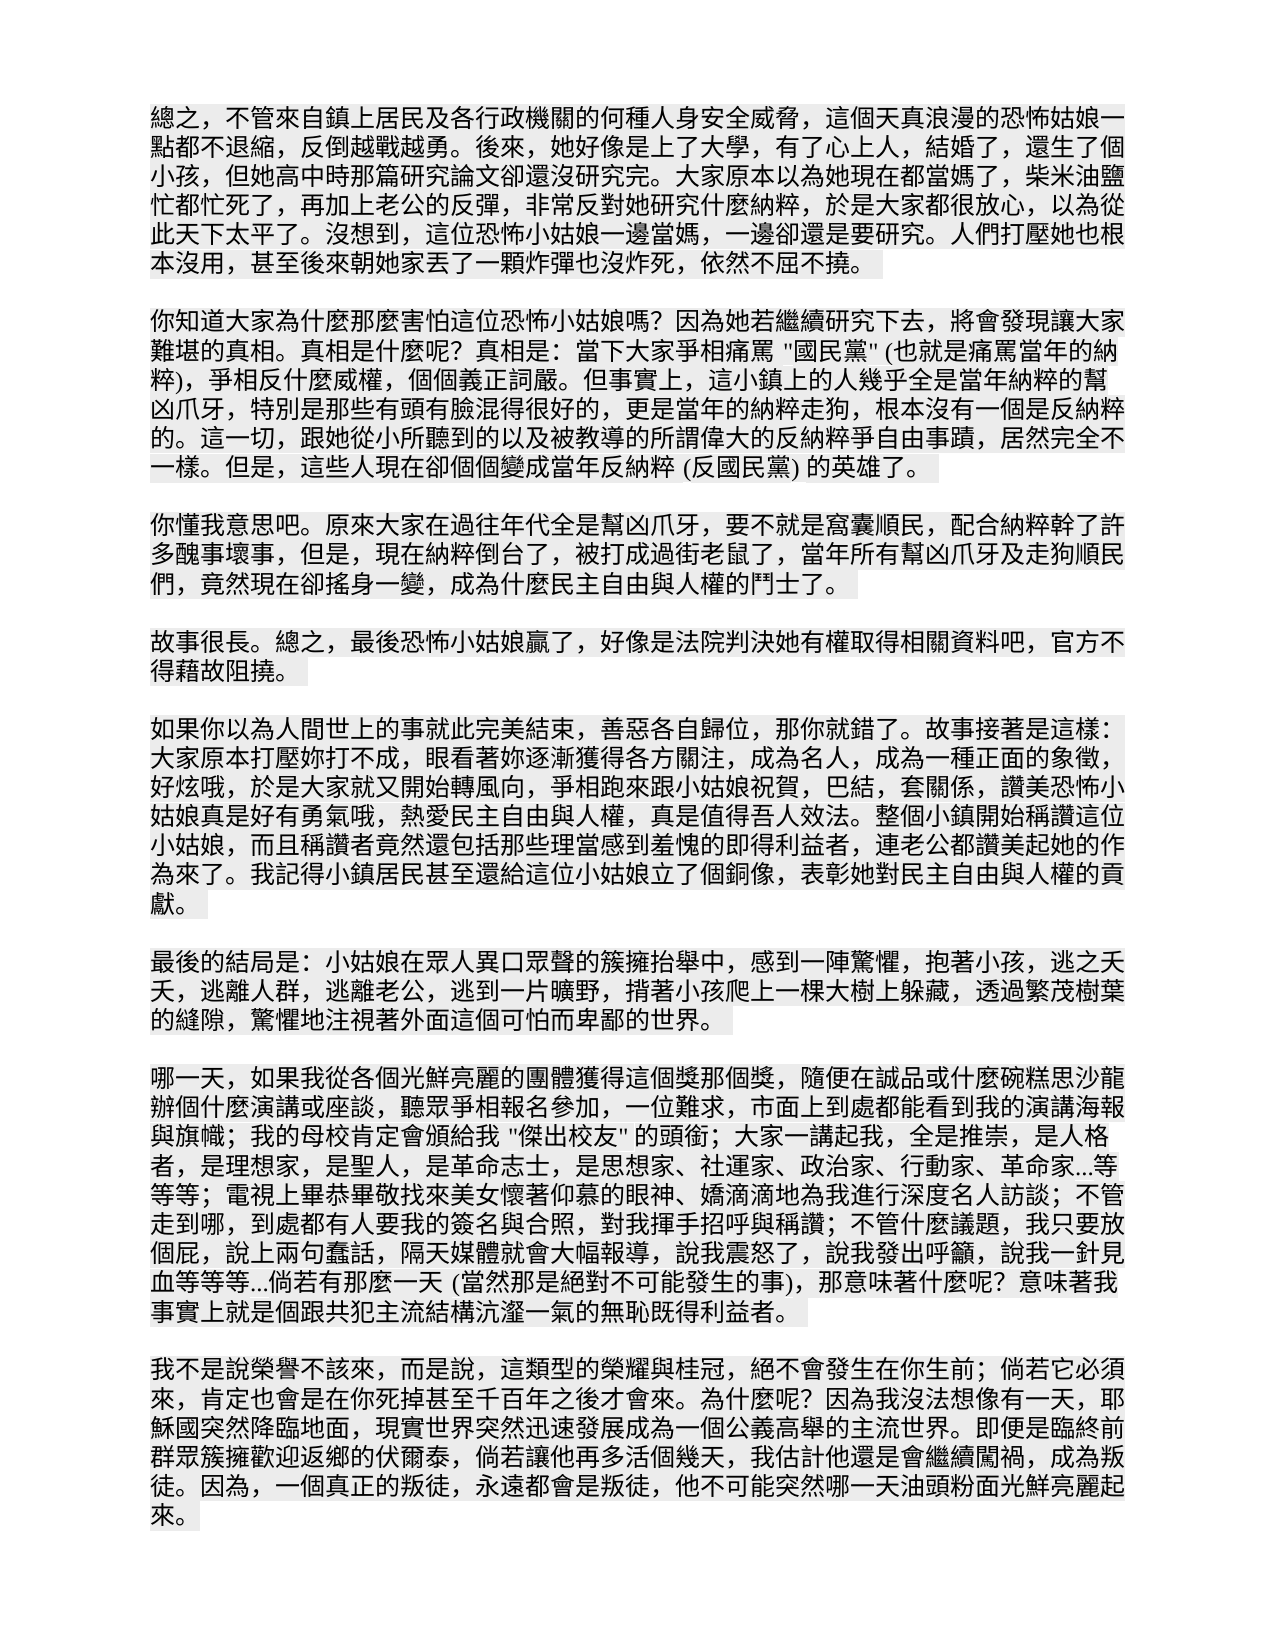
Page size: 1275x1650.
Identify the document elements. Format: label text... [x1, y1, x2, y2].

text 淮安， 你的評論很奇怪，顛倒黑白了。以規模及影響力來講，全世界最不公正的政治傳聲筒，就是華盛頓郵報和紐約時報等等這些專門為特定利益與當權者造謠生事敲邊鼓的美國主流媒體。但是，你所稱讚的這位所謂 " 自由派" 大法官 Ruth Bader Ginsburg，卻竟然特別點名這兩家齷齪媒體，說他們什麼 "努力報導真實"，說他們 "表現優秀"，所以她天天都要讀。這種報紙如果天天讀，就會像台灣人天天讀自由人渣報一樣，很快就會腦袋進水了，因為它們要不是配合官方，扭曲渲染說謊與造謠，要不就是扭曲真實。 很多年前，三、四十年應該有了吧，Noam Chomsky 有一回去看牙醫，醫生說他牙齒因為不當外力施壓，磨損得很厲害，要他回去請太太夜裏注意一下是否會磨牙。Chomsky 說他後來找到磨牙的病因，原來是他每次看紐約時報都會看得咬牙切齒，太卑鄙了。當然，正所謂一山還有一山高，一報還有一報爛，還好 Chomsky 不是讀自由時報，要不然我看他何止磨牙，恐怕連磨刀殺人的心都會有的。 但是，你看，無恥下流、以扭曲事實與真實為能事的華盛頓郵報，當他們所熱烈吹捧的妖女希拉蕊落選、川普上台後，這個爛報竟然在它自己的網站上、報社名稱的下方寫著 "Democracy Dies in Darkness" (民主在黑暗中死去)： https://goo.gl/dXy7il 實在是有夠好笑。這報紙也會在乎什麼民主？在乎什麼光明與黑暗？它們自己就是不折不扣的所謂 "民主自由" 的劊子手。川普能夠在美國主流勢力空前大團結的瘋狂抹黑下，居然還能當選，或多或少體現了某種彷彿一瞬間的所謂民主力量，也就是說，主流勢力過去長期洗腦的對象產生了一種反叛，不想再被 "代言" 了，不想再言聽計從了，於是就鬧一回脾氣，選出川普。 不管怎麼說，川普指控美國主流媒體長年造謠抹黑，"根本就是全民公敵"。這樣一種指控，不過是一種普通常識。川普的一個優點是，他比起其他政治人物都還要誠實許多。比方說，他最近兩天和德國總理梅克爾碰面，在記者會上，他手指著梅克爾說，"她被歐巴馬監聽了"，接著又說："我和她之間總算有了一項共同點"。 當然，把這兩家西方主流媒體拿來和台灣的自由人渣報 (即所謂自由時報) 對比，對它們其實是很不公平的。那兩家媒體的某些言論或報導依然有其可觀之處，但 "自由人渣報" 卻是根本連看一眼都不值得看的一種毫無意義的骯髒垃圾，可信度是零，邪惡程度滿分破表。 至於你說的這位所謂自由派大法官 Ruth Bader Ginsburg，在美國非常主流，主流到成為一種會被人印製在 T shirt 上的酷炫商品。各位知道美國女演員Natalie Portman 吧，演而優則導，正準備自導自演一部傳記電影，主人翁就是這位大法官 Ginsburg。我並不清楚這位大法官之為人，但是，光憑她所謂 "對抗川普"、以及歌頌主流媒體的諸多言行，就能看出她大概擁有著什麼樣的一種思維與品味。Natalie Portman 的電影還沒上映，我不用看也能猜得出來會演些什麼，一定是好正面、好有勇氣哦，爭取女權、熱愛民主自由哦...等等這一套。 台灣那位捲入中研院院長貪污炒股案的大財團尹衍樑，不是以極高的鉅額獎金創立了一個什麼 "唐獎" 嗎？自然科學類的得獎人我沒意見，但 "人文與思想" 類別，卻似乎都是一些實在看不出來有什麼思想與人文精神體現的人。不過，主辦單位卻買下一整個電視時段，高分貝地歌頌讚揚。 這些獲獎者有個共同特色就是名利雙收，名也有，利也有，而且位高權重；至於其所謂偉大理想或偉大作為，不外就是一些非常主流的事情。比方說，前一任唐獎得主就是反六四、反中共、大力歌頌太陽花的余英時。我倒不是因為他的這些荒唐言行而批評他，而是的確實在完全看不出來這樣一個人在思想上有什麼高深之處，相當平庸，但他在西方世界卻非常吃香，儼然大師，實在荒唐。 至於這一任唐獎得主叫Louise Arbour。有一天我不小心打開電視，正巧看見唐獎主辦單位正在歌頌她，而她幹過所謂偉大的事之一，居然是起訴米洛塞維奇。米洛塞維奇就跟海珊一樣，原本是美國所抬舉的一個 "民主友人"，後來，在美國既定的侵略政策下，被西方媒體以一種非常不可思議的方式妖魔化，顛倒是非黑白，無限誇大米氏之罪行；緊接著就是科索沃戰爭，美國和北約 (NATO) 出兵，狂轟濫炸，製造無數死傷，連幼稚園娃娃車也炸，因為懷疑裏面有恐怖份子 (美國和北約當然會說是誤炸)。 後來，就如同海珊一樣，米洛塞維奇在英美的政治運作下，移送海牙國際法庭，最後，竟神祕地死於獄中，至今連究竟怎麼死的都不知道。這場以人道為侵略藉口的科索沃戰爭發生在1999年，我那時候剛到英國不久，每天看著西方媒體完全一面倒地抹黑塞爾維亞人及米洛塞維奇；就跟Chomsky一樣，真是看得咬牙切齒。 北約發射飛彈的第一天，我和學姐於是就拿了兩塊厚紙板，寫了一句標語："Give peace a chance" (給和平一個機會)。那也是我生平第一次因為戰爭而站上街頭。我至今清楚記得1999年的那個三月天，寒風刺骨的劍橋街頭。我們兩個黃皮膚的華人，舉著反戰標語牌站在市場邊，相當引人側目，許多過往行人與遊客似乎很不以為然，認為我們是在支持所謂獨裁者。 事實上，我那時候腦袋還不是很清楚，那時候還不至於 "反美" (剛萌牙而已)，對於國際情勢更是一知半解。但是，即便是在那樣一種腦子混沌的矇昧狀態下，連我都能看得出來西方媒體之 "欲加之罪，何患無詞"；闡揚所謂人道，誇大所謂罪行的同時，目的卻是發動血腥侵略，藉以謀求政治利益，不惜製造千百倍的人道災難。 回到上述這位唐獎得主 Louise Arbour，我只是想說，起訴、逮捕進而害死米洛塞維奇，怎麼會是什麼正義之舉？做為一個國際法庭檢察官，妳應該去逮捕柯林頓才對啊，他才是當時真正天字第一號、殺害數百萬人的戰爭罪犯，怎麼反過頭來接受天字第一號戰爭罪犯及其同流合污之共犯--西方主流媒體與西方主流勢力--之指揮與表揚？ 我不是說Louise Arbour是壞人，而只是說其作為只是迎合主流利益與勢力，絕不會因此招來任何麻煩，而只會贏得掌聲及各種前途、利益與獎賞。不管早期之藍或現在之綠，都有著一群類似像這樣的 "理想家"(不過，品性當然是更加卑劣千萬倍了)，包括各種所謂社運或學運，所作所為亦是如此，迎合當下主流政治勢力的利益與思維。 有一部鮮為人知的德國電影，英文片名叫 "The Nasty Girl"，台灣翻譯 "我不是壞女孩"，若依原始德文，我會把它翻做 "一個恐怖姑娘"。這位導演似乎一生就只拍了這樣一部電影，導演的姓名我甚至記不起來了。這片大約拍於1990年，根據真人真事改編。我只看過一遍，時隔至少25年，內容細節有些忘了，若有說錯請別介意，畢竟全憑記憶。但是，主要情節基本上都還記得，特別是對於最後那位恐怖姑娘好像是逃到一棵樹上躲著眾人的那個驚懼的眼神，十分震撼。 故事是說，二戰後德國某個小鎮，有個高中女生，天真浪漫，個性單純而熱情。有一天，學校指派作業，她自己挑了個論文題目，打算研究納粹期間該小鎮上究竟發生了一些什麼事，於是她就跑到許多機關單位及圖書館尋找、調閱資料，過程中遇到各種阻撓。恐怖姑娘脾氣很硬，不退縮，於是不光招來阻撓，更是招來更大的威脅甚至人身安全攻擊。 對於小姑娘此一遭遇，我倒是頗能體會。我當時1988年寫台灣兒童人權報告，四處查找資料，竟然連情治單位都因此跑去施壓高醫的老師和同學，使得他們都不敢再借錢給我吃飯了(我大學七年餓得皮包骨，體重一度只有剩四十幾公斤)。情治單位跟他們警告說，誰敢借錢給陳真，就是存心要資助他做那些破壞社會的壞事，嚇得大家都不敢再借錢給我；至於已經借的，竟然要我連夜還錢。高雄警方某位警官，甚至在半夜和凌晨還屢次自己打匿名電話來威脅說要對我施暴，說要讓我好看。我之所以知道威脅者是誰是因為我音感很好，你曾經在某個場合跟我講過幾句話，我就能認得你的聲音及語調之抑揚頓挫了。題外話。 總之，不管來自鎮上居民及各行政機關的何種人身安全威脅，這個天真浪漫的恐怖姑娘一點都不退縮，反倒越戰越勇。後來，她好像是上了大學，有了心上人，結婚了，還生了個小孩，但她高中時那篇研究論文卻還沒研究完。大家原本以為她現在都當媽了，柴米油鹽忙都忙死了，再加上老公的反彈，非常反對她研究什麼納粹，於是大家都很放心，以為從此天下太平了。沒想到，這位恐怖小姑娘一邊當媽，一邊卻還是要研究。人們打壓她也根本沒用，甚至後來朝她家丟了一顆炸彈也沒炸死，依然不屈不撓。 你知道大家為什麼那麼害怕這位恐怖小姑娘嗎？因為她若繼續研究下去，將會發現讓大家難堪的真相。真相是什麼呢？真相是：當下大家爭相痛罵 "國民黨" (也就是痛罵當年的納粹)，爭相反什麼威權，個個義正詞嚴。但事實上，這小鎮上的人幾乎全是當年納粹的幫凶爪牙，特別是那些有頭有臉混得很好的，更是當年的納粹走狗，根本沒有一個是反納粹的。這一切，跟她從小所聽到的以及被教導的所謂偉大的反納粹爭自由事蹟，居然完全不一樣。但是，這些人現在卻個個變成當年反納粹 (反國民黨) 的英雄了。 你懂我意思吧。原來大家在過往年代全是幫凶爪牙，要不就是窩囊順民，配合納粹幹了許多醜事壞事，但是，現在納粹倒台了，被打成過街老鼠了，當年所有幫凶爪牙及走狗順民們，竟然現在卻搖身一變，成為什麼民主自由與人權的鬥士了。 故事很長。總之，最後恐怖小姑娘贏了，好像是法院判決她有權取得相關資料吧，官方不得藉故阻撓。 如果你以為人間世上的事就此完美結束，善惡各自歸位，那你就錯了。故事接著是這樣：大家原本打壓妳打不成，眼看著妳逐漸獲得各方關注，成為名人，成為一種正面的象徵，好炫哦，於是大家就又開始轉風向，爭相跑來跟小姑娘祝賀，巴結，套關係，讚美恐怖小姑娘真是好有勇氣哦，熱愛民主自由與人權，真是值得吾人效法。整個小鎮開始稱讚這位小姑娘，而且稱讚者竟然還包括那些理當感到羞愧的即得利益者，連老公都讚美起她的作為來了。我記得小鎮居民甚至還給這位小姑娘立了個銅像，表彰她對民主自由與人權的貢獻。 最後的結局是：小姑娘在眾人異口眾聲的簇擁抬舉中，感到一陣驚懼，抱著小孩，逃之夭夭，逃離人群，逃離老公，逃到一片曠野，揹著小孩爬上一棵大樹上躲藏，透過繁茂樹葉的縫隙，驚懼地注視著外面這個可怕而卑鄙的世界。 哪一天，如果我從各個光鮮亮麗的團體獲得這個獎那個獎，隨便在誠品或什麼碗糕思沙龍辦個什麼演講或座談，聽眾爭相報名參加，一位難求，市面上到處都能看到我的演講海報與旗幟；我的母校肯定會頒給我 "傑出校友" 的頭銜；大家一講起我，全是推崇，是人格者，是理想家，是聖人，是革命志士，是思想家、社運家、政治家、行動家、革命家...等等等；電視上畢恭畢敬找來美女懷著仰慕的眼神、嬌滴滴地為我進行深度名人訪談；不管走到哪，到處都有人要我的簽名與合照，對我揮手招呼與稱讚；不管什麼議題，我只要放個屁，說上兩句蠢話，隔天媒體就會大幅報導，說我震怒了，說我發出呼籲，說我一針見血等等等...倘若有那麼一天 (當然那是絕對不可能發生的事)，那意味著什麼呢？意味著我事實上就是個跟共犯主流結構沆瀣一氣的無恥既得利益者。 我不是說榮譽不該來，而是說，這類型的榮耀與桂冠，絕不會發生在你生前；倘若它必須來，肯定也會是在你死掉甚至千百年之後才會來。為什麼呢？因為我沒法想像有一天，耶穌國突然降臨地面，現實世界突然迅速發展成為一個公義高舉的主流世界。即便是臨終前群眾簇擁歡迎返鄉的伏爾泰，倘若讓他再多活個幾天，我估計他還是會繼續闖禍，成為叛徒。因為，一個真正的叛徒，永遠都會是叛徒，他不可能突然哪一天油頭粉面光鮮亮麗起來。 [150, 75, 1125, 1531]
